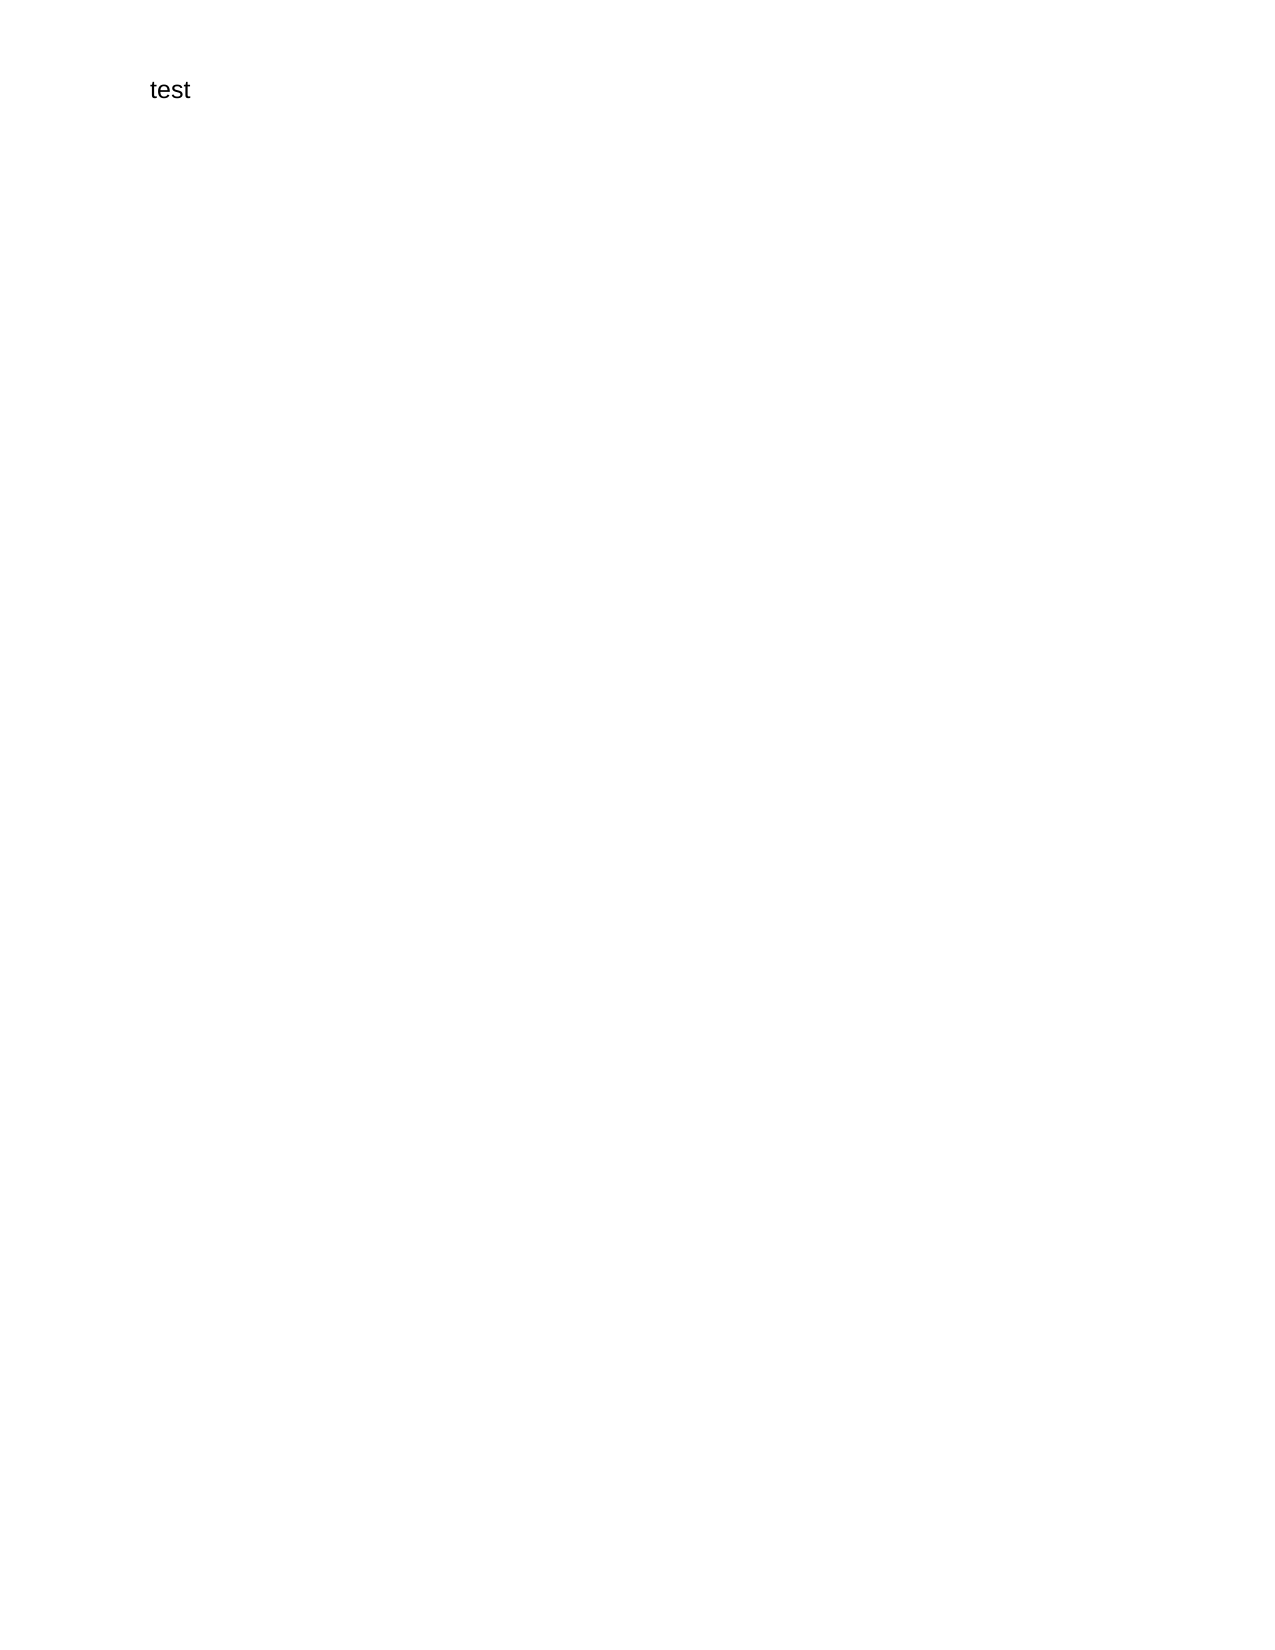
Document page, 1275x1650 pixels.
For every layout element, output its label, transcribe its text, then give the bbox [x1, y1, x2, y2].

text test [150, 75, 1125, 104]
